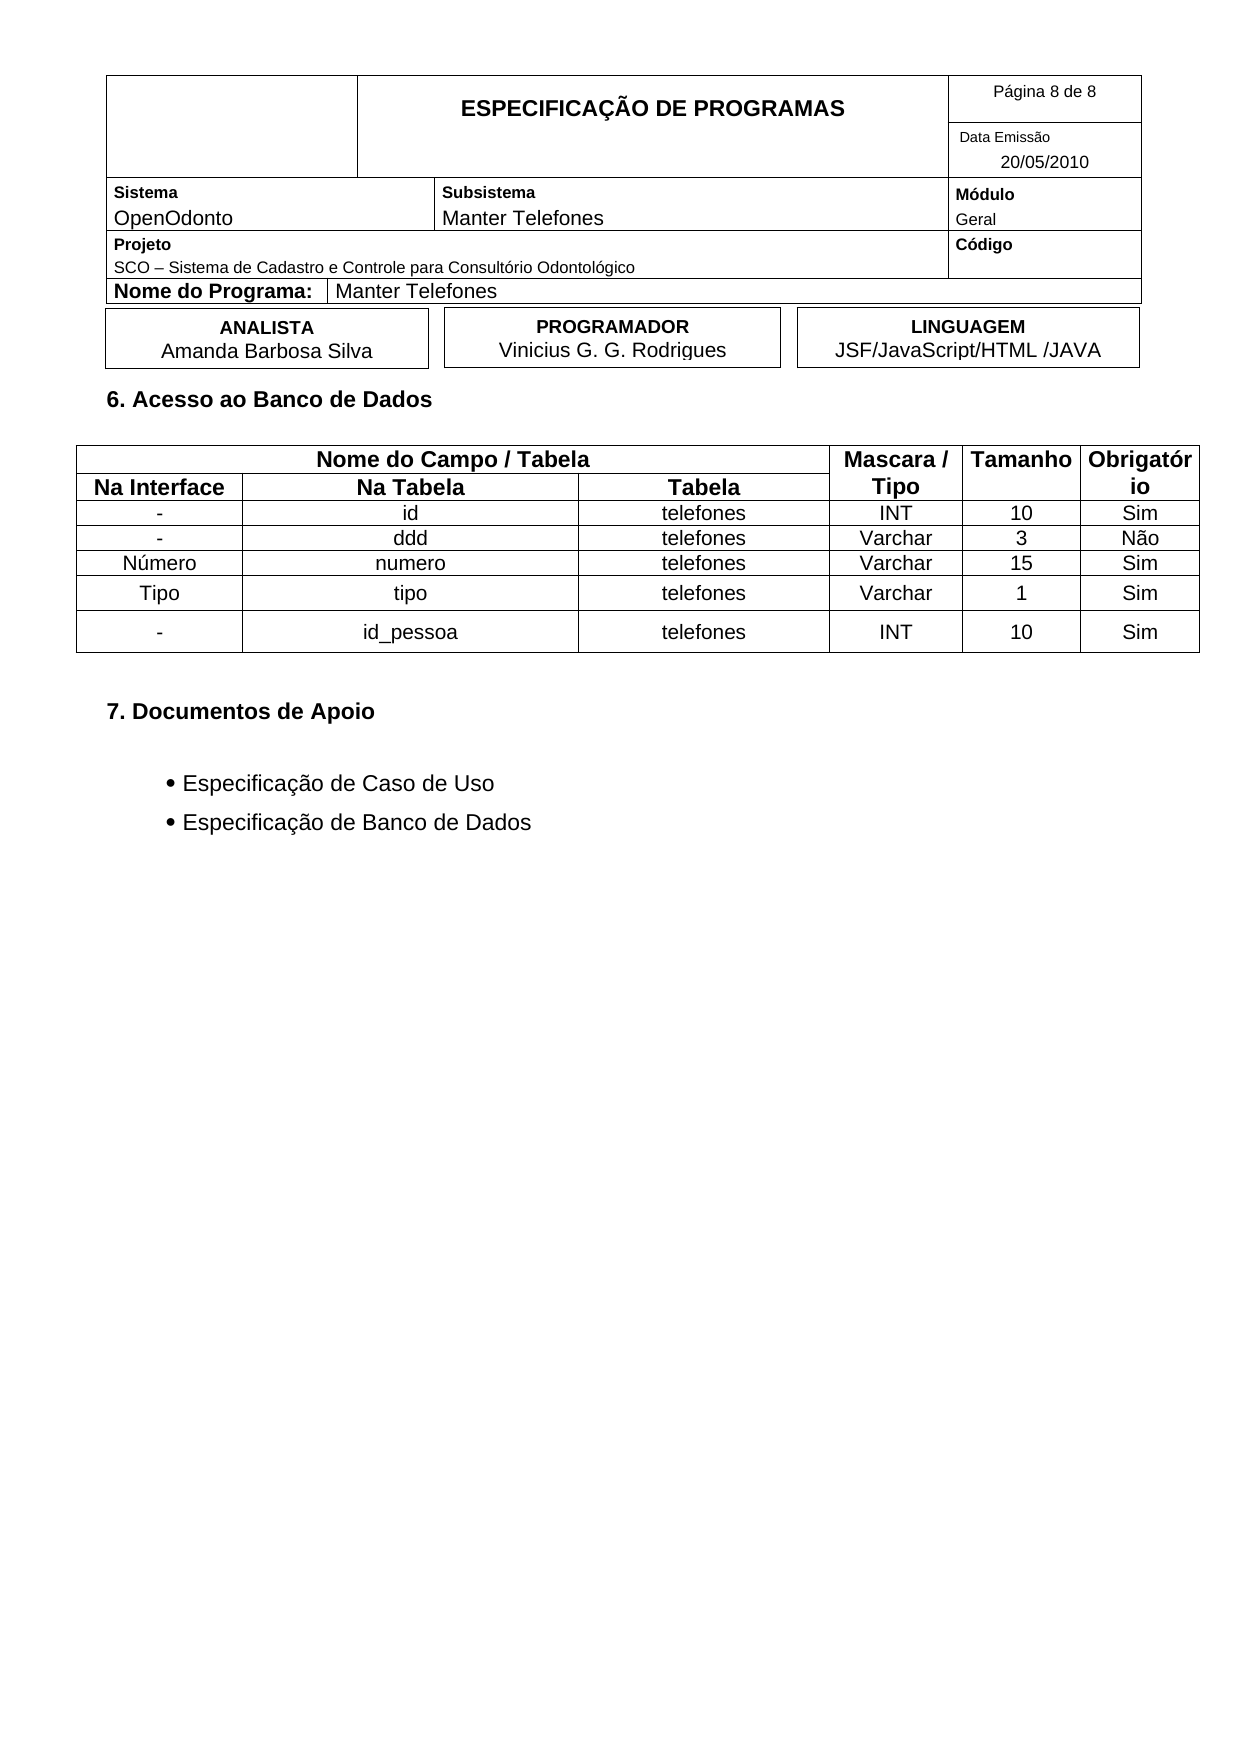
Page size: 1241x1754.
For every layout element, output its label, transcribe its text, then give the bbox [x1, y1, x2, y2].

table_cell - [77, 526, 242, 550]
table_cell Número [77, 551, 242, 575]
table_cell - [77, 501, 242, 525]
table_cell telefones [579, 611, 829, 652]
table_cell Sim [1081, 501, 1199, 525]
table_cell Sim [1081, 611, 1199, 652]
table_header Mascara / Tipo [830, 446, 962, 500]
table_cell Tipo [77, 576, 242, 610]
table_cell Tabela [579, 474, 829, 500]
table_cell telefones [579, 526, 829, 550]
list Especificação de Caso de Uso [106, 769, 1151, 796]
table_header Nome do Campo / Tabela [77, 446, 829, 473]
table_cell Varchar [830, 576, 962, 610]
table_cell 1 [963, 576, 1080, 610]
table_cell telefones [579, 576, 829, 610]
table_cell 3 [963, 526, 1080, 550]
table_cell tipo [243, 576, 578, 610]
table_cell Na Interface [77, 474, 242, 500]
table_cell Na Tabela [243, 474, 578, 500]
table_cell 10 [963, 501, 1080, 525]
table_cell numero [243, 551, 578, 575]
table_cell id [243, 501, 578, 525]
table_cell 15 [963, 551, 1080, 575]
table_cell Varchar [830, 526, 962, 550]
table_cell ddd [243, 526, 578, 550]
table_cell INT [830, 501, 962, 525]
table_header Tamanho [963, 446, 1080, 500]
table_cell Não [1081, 526, 1199, 550]
table_cell - [77, 611, 242, 652]
table_cell Varchar [830, 551, 962, 575]
table_cell Sim [1081, 576, 1199, 610]
list Especificação de Banco de Dados [106, 808, 1151, 835]
table_cell telefones [579, 551, 829, 575]
table_cell telefones [579, 501, 829, 525]
subtitle Documentos de Apoio [106, 698, 1151, 724]
table_cell id_pessoa [243, 611, 578, 652]
table_cell 10 [963, 611, 1080, 652]
table_header Obrigatório [1081, 446, 1199, 500]
table_cell INT [830, 611, 962, 652]
table_cell Sim [1081, 551, 1199, 575]
subtitle Acesso ao Banco de Dados [106, 386, 1151, 413]
